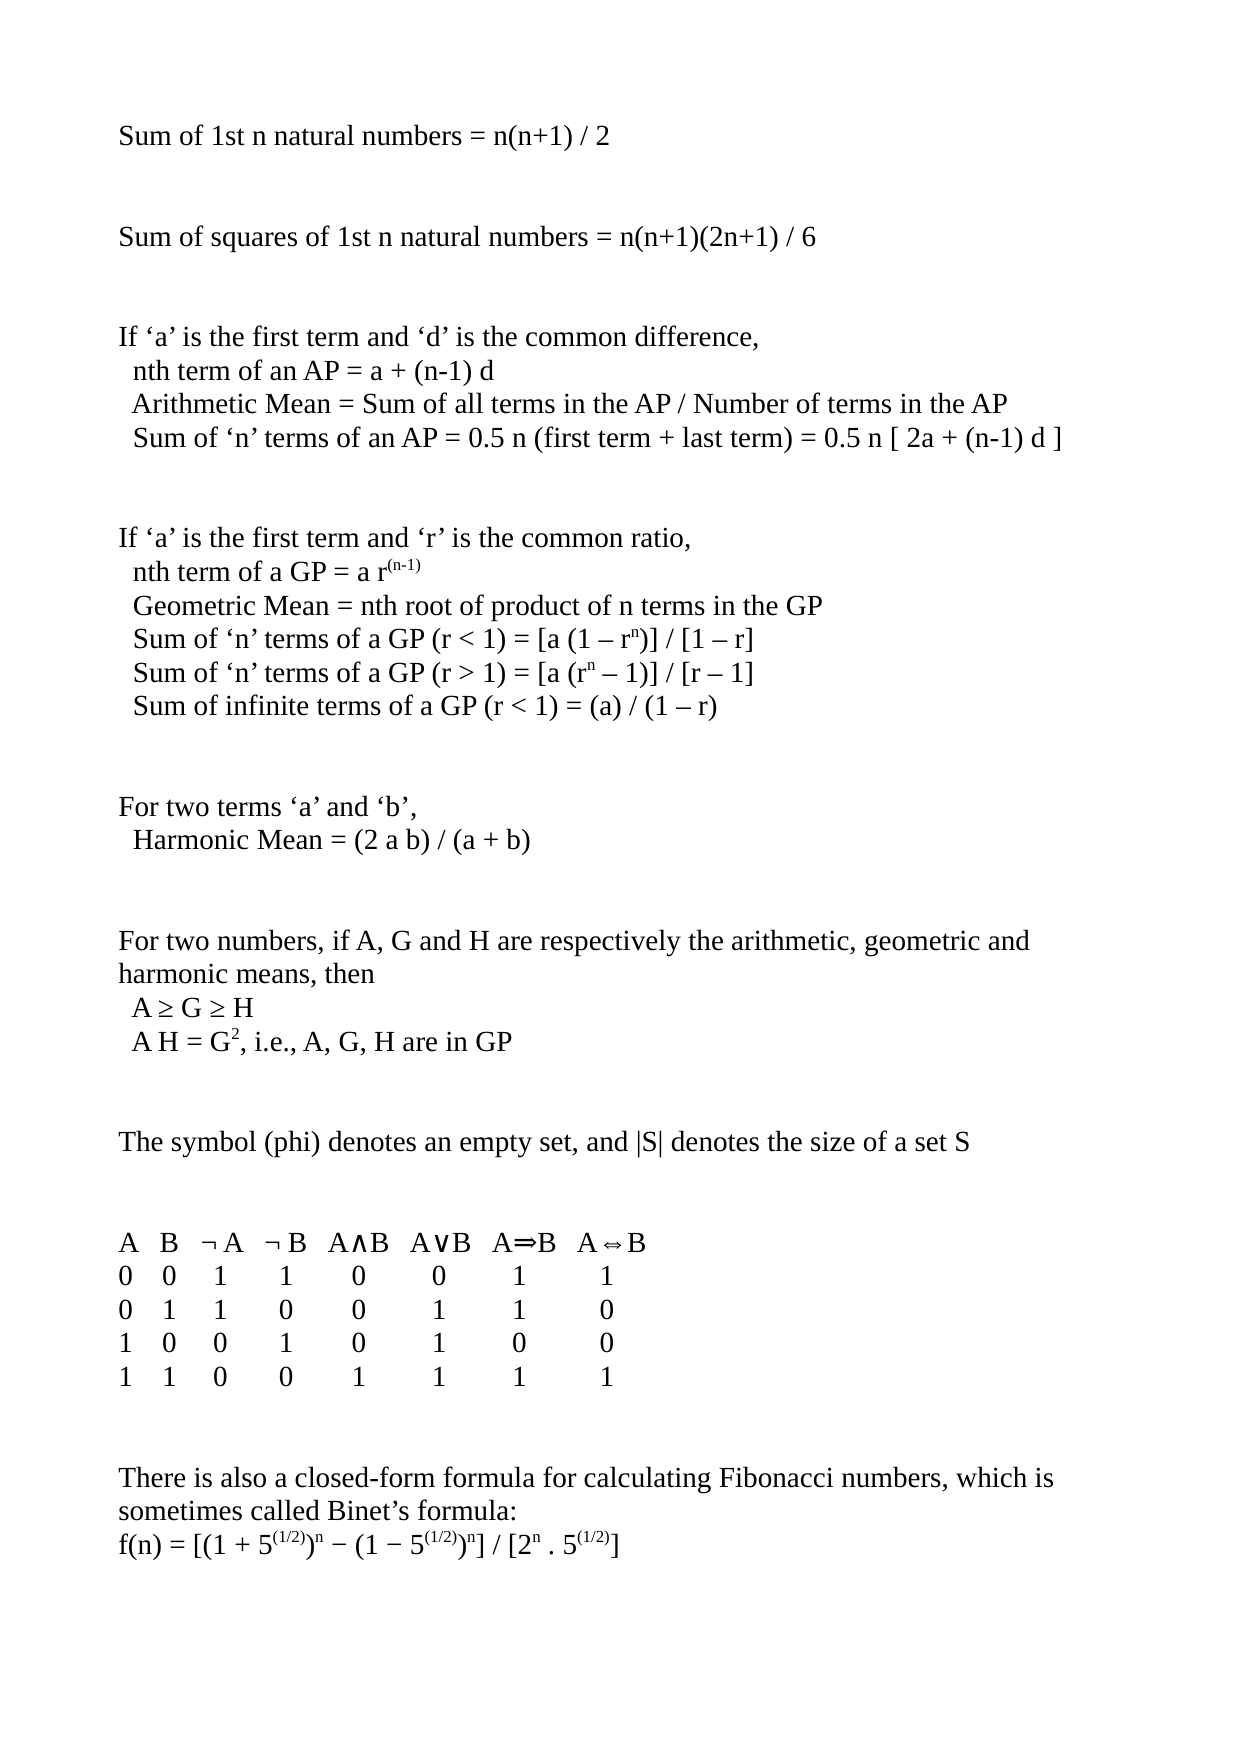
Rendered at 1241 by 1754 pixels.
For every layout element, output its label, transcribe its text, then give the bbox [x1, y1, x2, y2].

text Sum of 1st n natural numbers = n(n+1) / 2 [118, 118, 1122, 152]
text 1 1 0 0 1 1 1 1 [118, 1359, 1122, 1393]
text Sum of ‘n’ terms of an AP = 0.5 n (first term + last term) = 0.5 n [ 2a + (n-1) d ] [118, 420, 1122, 453]
text Geometric Mean = nth root of product of n terms in the GP [118, 588, 1122, 621]
text Sum of ‘n’ terms of a GP (r > 1) = [a (rn – 1)] / [r – 1] [118, 655, 1122, 688]
text For two numbers, if A, G and H are respectively the arithmetic, geometric and harmonic means, then [118, 923, 1122, 990]
text A H = G2, i.e., A, G, H are in GP [118, 1024, 1122, 1057]
text A ≥ G ≥ H [118, 990, 1122, 1024]
text There is also a closed-form formula for calculating Fibonacci numbers, which is sometimes called Binet’s formula: [118, 1460, 1122, 1527]
text Sum of squares of 1st n natural numbers = n(n+1)(2n+1) / 6 [118, 219, 1122, 252]
text Arithmetic Mean = Sum of all terms in the AP / Number of terms in the AP [118, 386, 1122, 420]
text For two terms ‘a’ and ‘b’, [118, 789, 1122, 822]
text nth term of a GP = a r(n-1) [118, 554, 1122, 588]
text f(n) = [(1 + 5(1/2))n − (1 − 5(1/2))n] / [2n . 5(1/2)] [118, 1527, 1122, 1560]
text nth term of an AP = a + (n-1) d [118, 353, 1122, 386]
text Sum of infinite terms of a GP (r < 1) = (a) / (1 – r) [118, 688, 1122, 722]
text The symbol (phi) denotes an empty set, and |S| denotes the size of a set S [118, 1124, 1122, 1158]
text 0 1 1 0 0 1 1 0 [118, 1292, 1122, 1326]
text A B ¬ A ¬ B A∧B A∨B A⇒B A⇔B [118, 1225, 1122, 1258]
text Harmonic Mean = (2 a b) / (a + b) [118, 822, 1122, 856]
text 1 0 0 1 0 1 0 0 [118, 1326, 1122, 1359]
text If ‘a’ is the first term and ‘d’ is the common difference, [118, 319, 1122, 353]
text If ‘a’ is the first term and ‘r’ is the common ratio, [118, 521, 1122, 554]
text Sum of ‘n’ terms of a GP (r < 1) = [a (1 – rn)] / [1 – r] [118, 621, 1122, 655]
text 0 0 1 1 0 0 1 1 [118, 1258, 1122, 1292]
